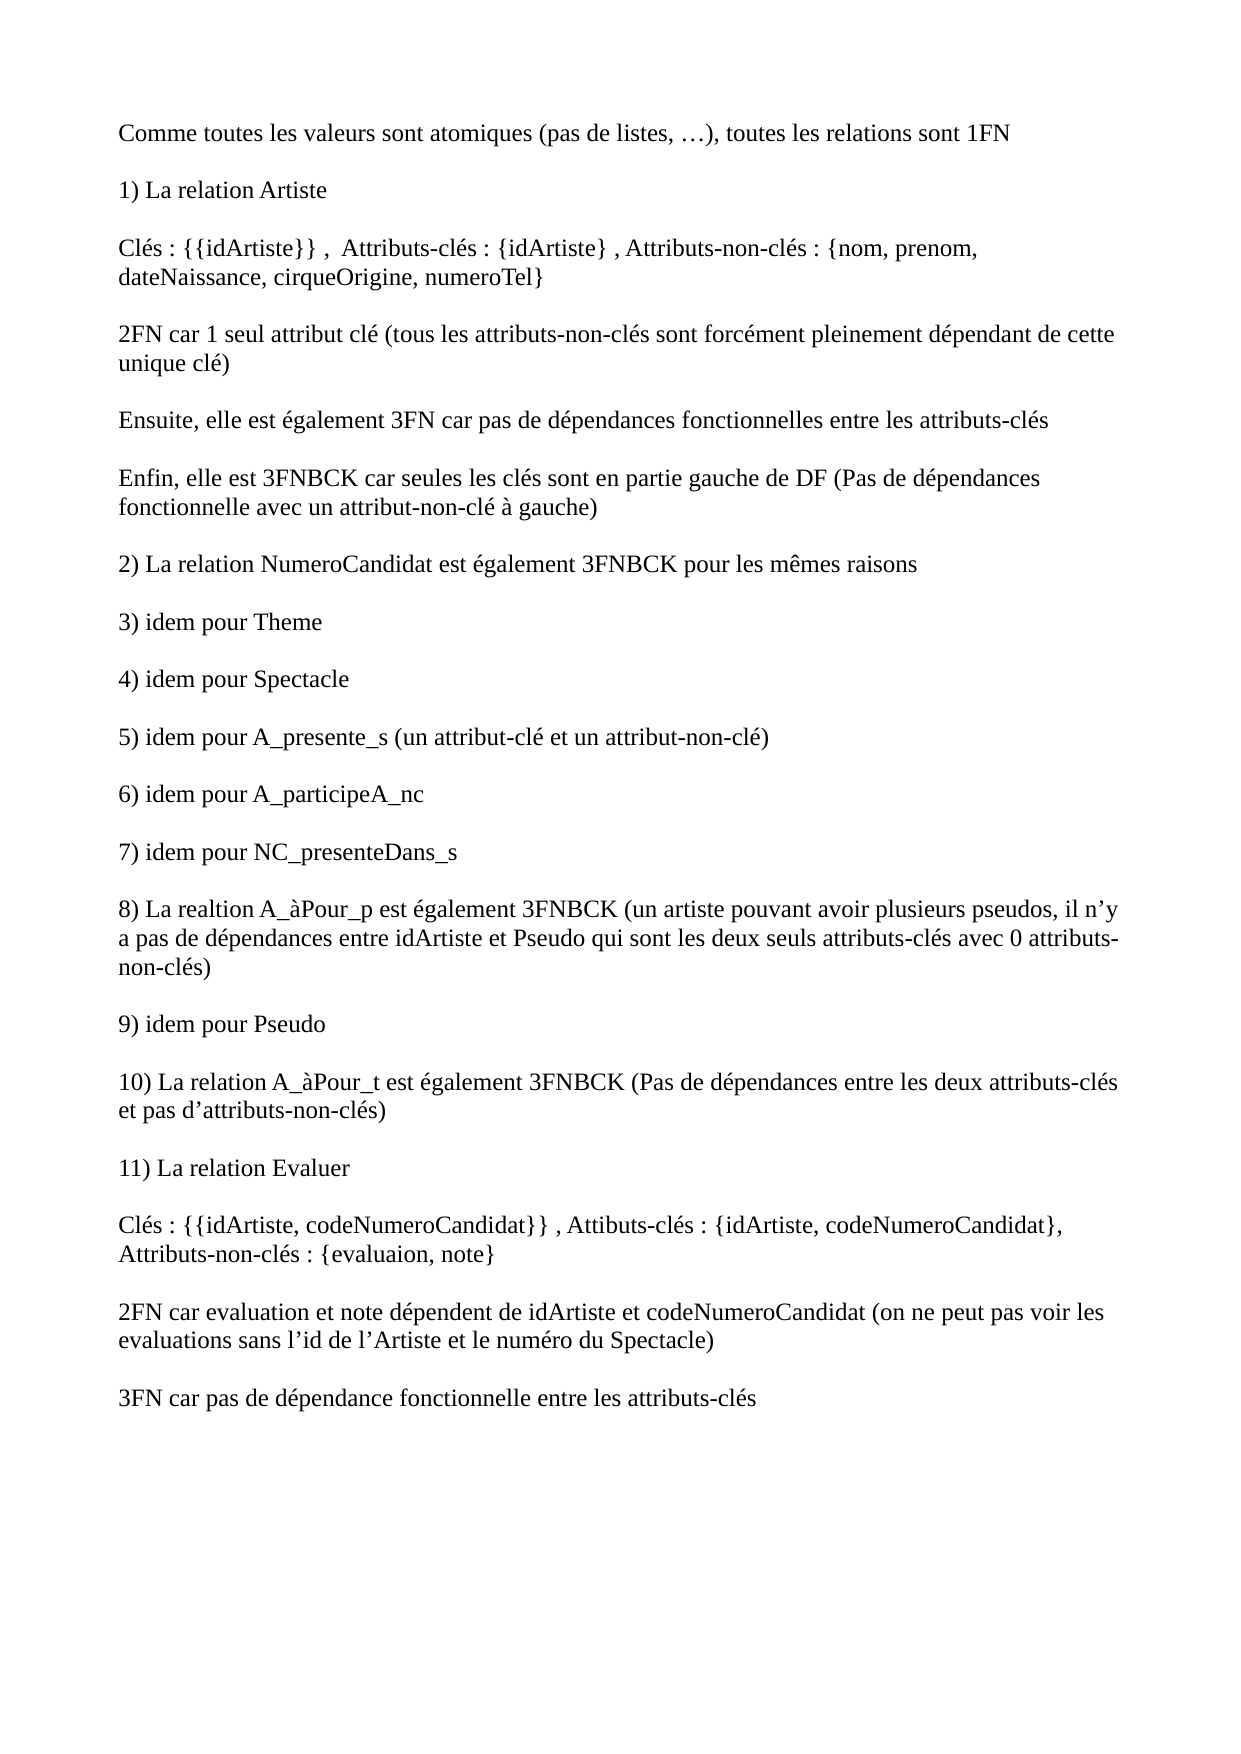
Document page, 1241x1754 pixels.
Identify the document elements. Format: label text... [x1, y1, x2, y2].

text Ensuite, elle est également 3FN car pas de dépendances fonctionnelles entre les attributs-clés [118, 406, 1122, 434]
text Comme toutes les valeurs sont atomiques (pas de listes, …), toutes les relations sont 1FN [118, 118, 1122, 147]
text 3) idem pour Theme [118, 607, 1122, 636]
text 2FN car evaluation et note dépendent de idArtiste et codeNumeroCandidat (on ne peut pas voir les evaluations sans l’id de l’Artiste et le numéro du Spectacle) [118, 1297, 1122, 1354]
text 2) La relation NumeroCandidat est également 3FNBCK pour les mêmes raisons [118, 549, 1122, 578]
text 1) La relation Artiste [118, 176, 1122, 204]
text Clés : {{idArtiste}} , Attributs-clés : {idArtiste} , Attributs-non-clés : {nom, prenom, dateNaissance, cirqueOrigine, numeroTel} [118, 233, 1122, 291]
text 9) idem pour Pseudo [118, 1009, 1122, 1038]
text 10) La relation A_àPour_t est également 3FNBCK (Pas de dépendances entre les deux attributs-clés et pas d’attributs-non-clés) [118, 1067, 1122, 1124]
text 6) idem pour A_participeA_nc [118, 779, 1122, 808]
text 7) idem pour NC_presenteDans_s [118, 837, 1122, 866]
text 8) La realtion A_àPour_p est également 3FNBCK (un artiste pouvant avoir plusieurs pseudos, il n’y a pas de dépendances entre idArtiste et Pseudo qui sont les deux seuls attributs-clés avec 0 attributs-non-clés) [118, 894, 1122, 981]
text 4) idem pour Spectacle [118, 664, 1122, 693]
text 3FN car pas de dépendance fonctionnelle entre les attributs-clés [118, 1383, 1122, 1412]
text 11) La relation Evaluer [118, 1153, 1122, 1182]
text 5) idem pour A_presente_s (un attribut-clé et un attribut-non-clé) [118, 722, 1122, 751]
text Enfin, elle est 3FNBCK car seules les clés sont en partie gauche de DF (Pas de dépendances fonctionnelle avec un attribut-non-clé à gauche) [118, 463, 1122, 521]
text 2FN car 1 seul attribut clé (tous les attributs-non-clés sont forcément pleinement dépendant de cette unique clé) [118, 319, 1122, 377]
text Clés : {{idArtiste, codeNumeroCandidat}} , Attibuts-clés : {idArtiste, codeNumeroCandidat}, Attributs-non-clés : {evaluaion, note} [118, 1211, 1122, 1268]
